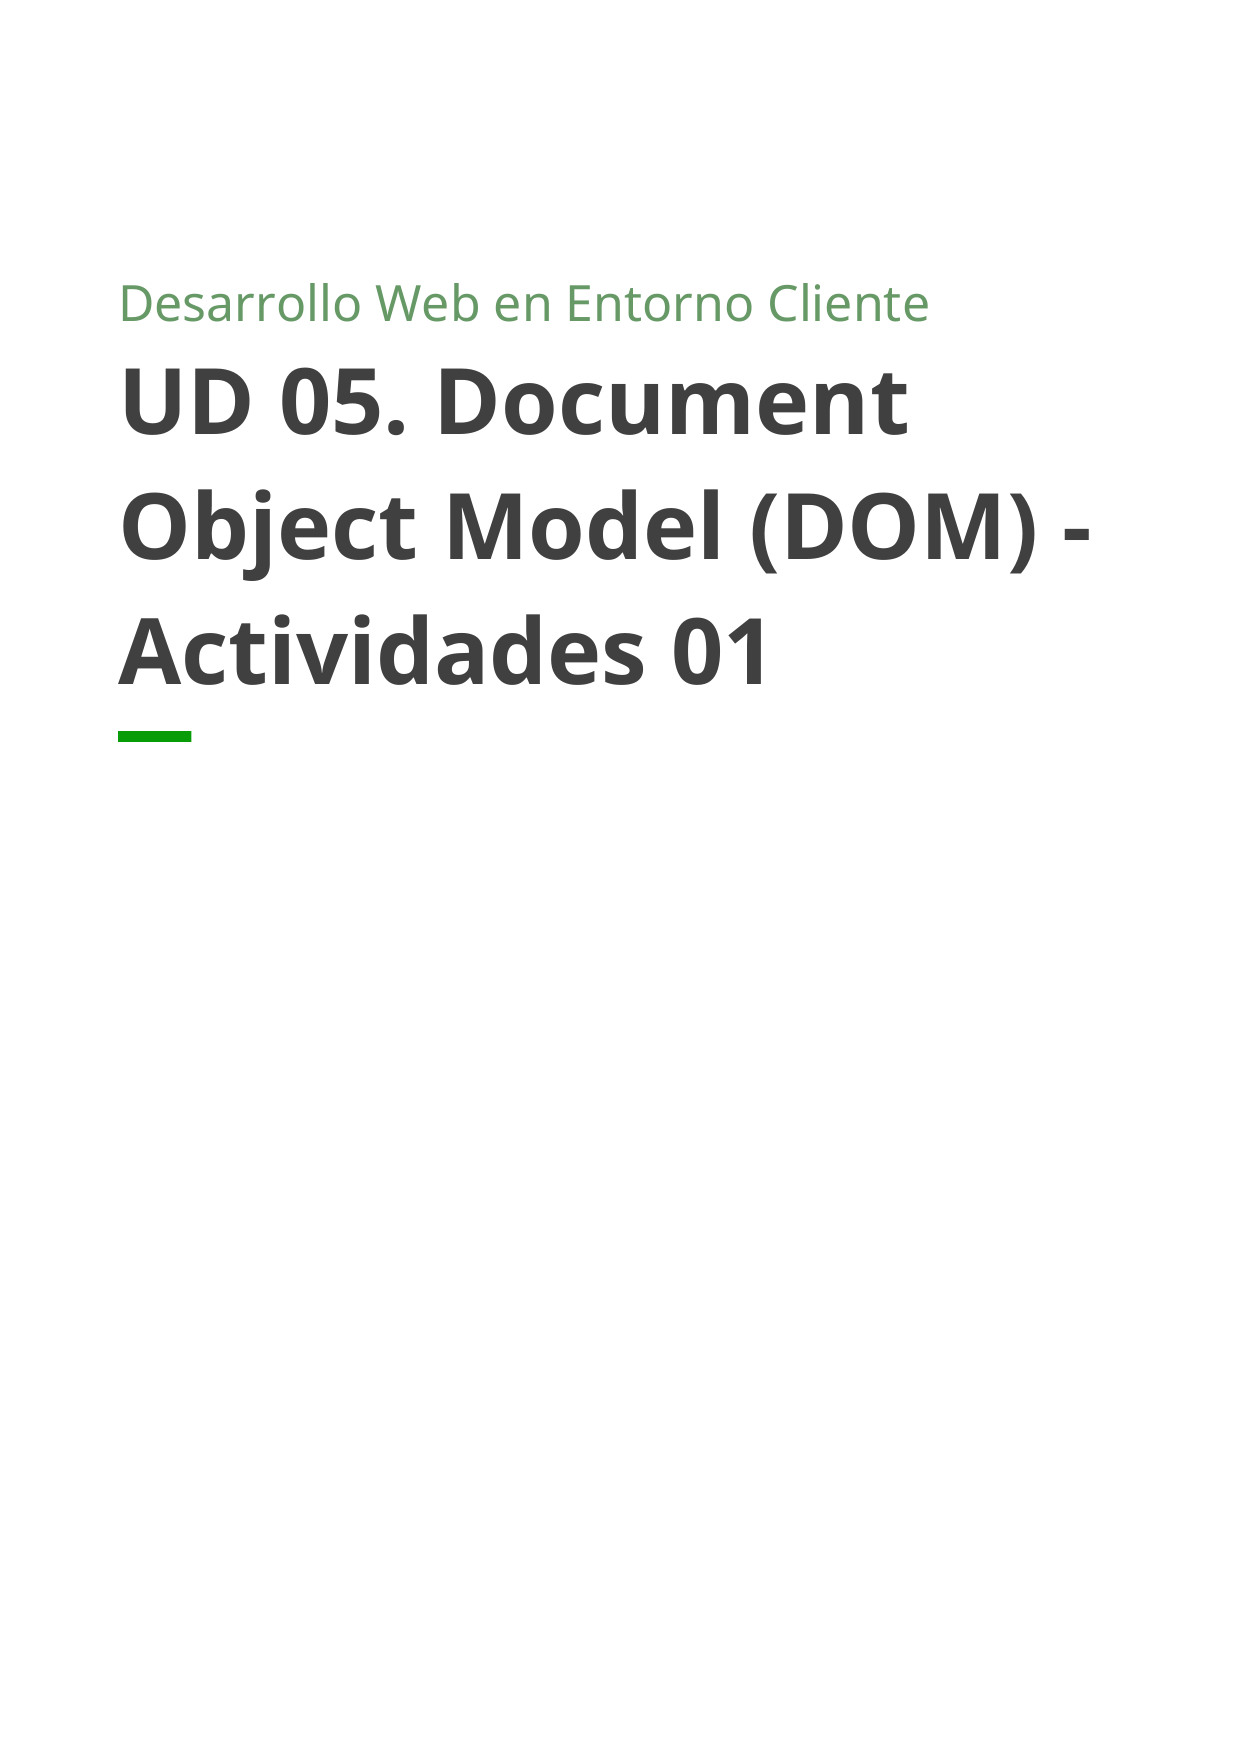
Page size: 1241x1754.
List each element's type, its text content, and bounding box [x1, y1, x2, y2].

title Desarrollo Web en Entorno Cliente UD 05. Document Object Model (DOM) - Actividades 01 [118, 268, 1122, 711]
picture [118, 731, 192, 742]
